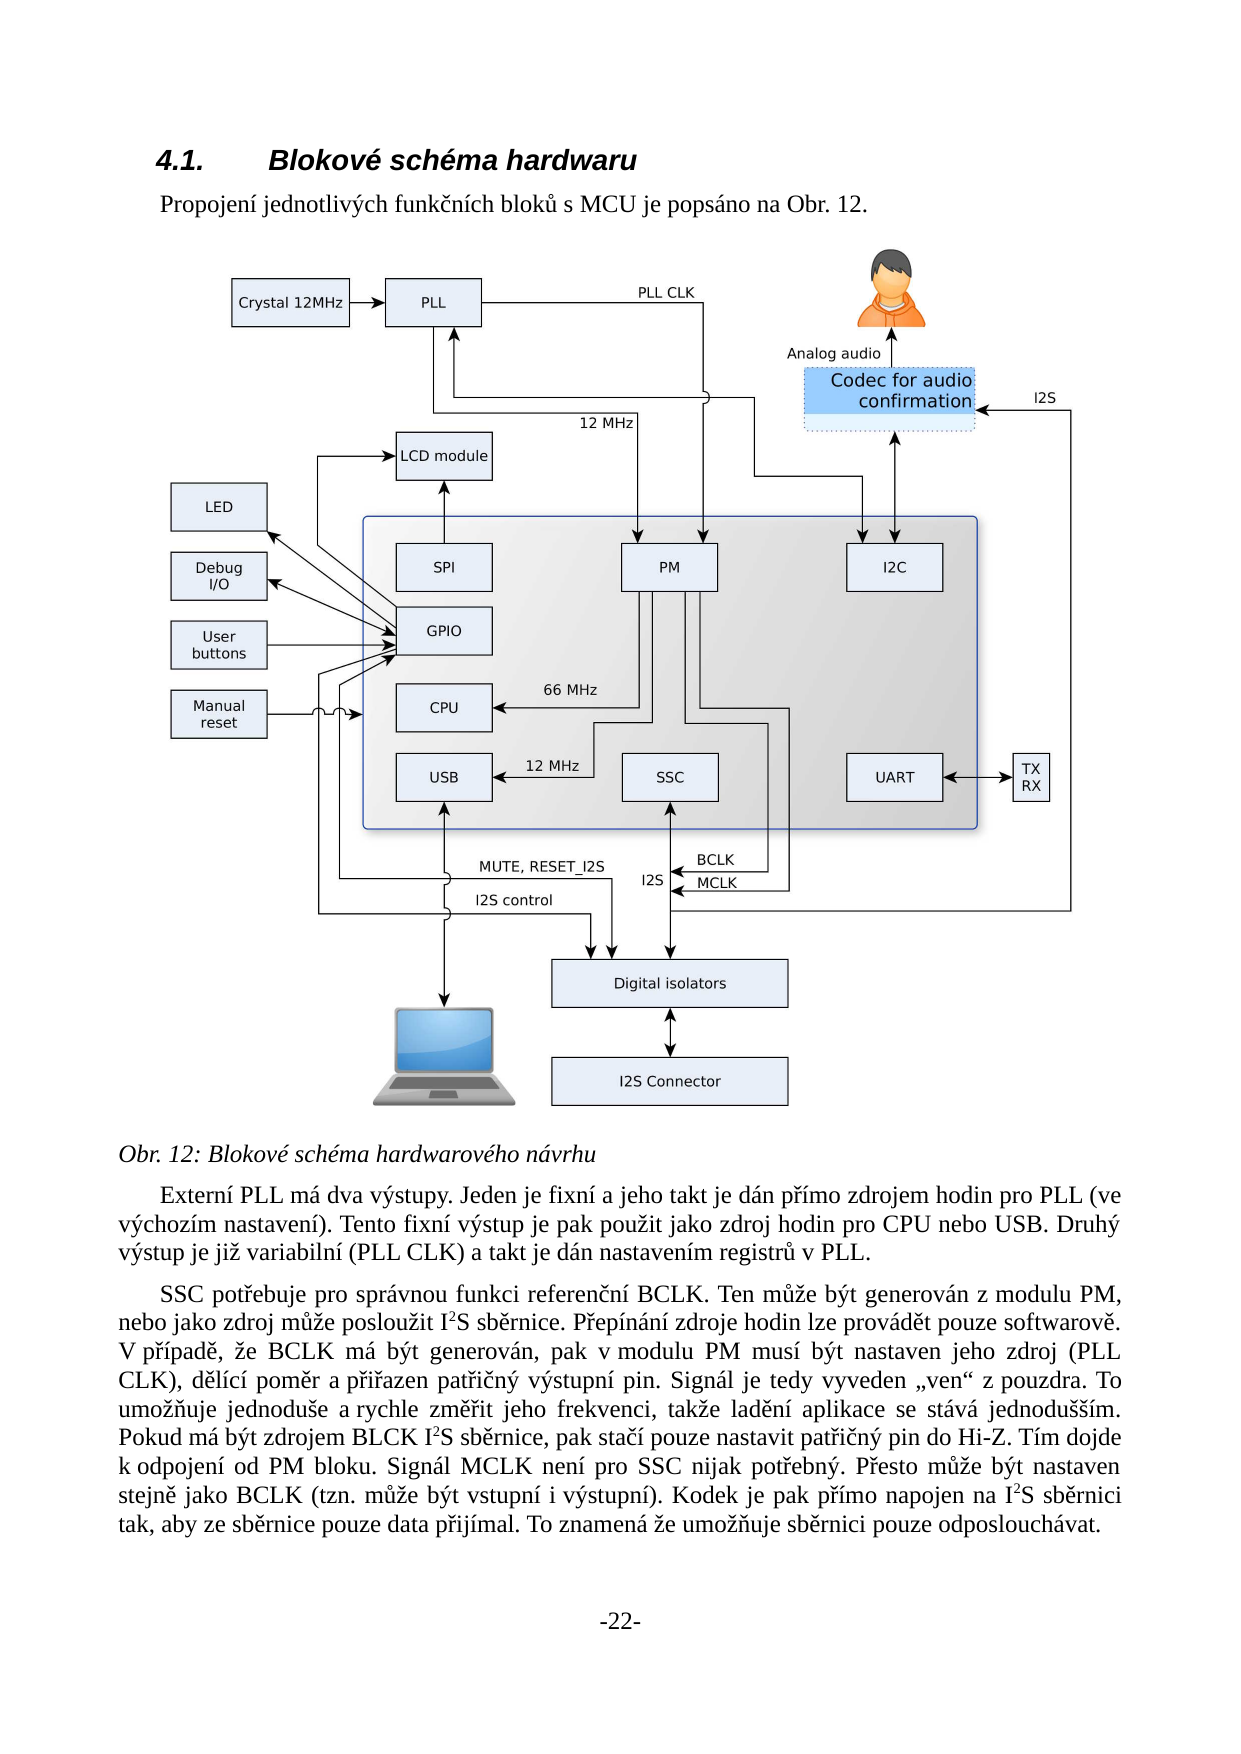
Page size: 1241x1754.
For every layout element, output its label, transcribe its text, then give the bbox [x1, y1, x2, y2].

picture [164, 242, 1077, 1122]
text [118, 230, 1122, 243]
text Propojení jednotlivých funkčních bloků s MCU je popsáno na Obr. 12. [118, 189, 1122, 218]
text SSC potřebuje pro správnou funkci referenční BCLK. Ten může být generován z modulu PM, nebo jako zdroj může posloužit I2S sběrnice. Přepínání zdroje hodin lze provádět pouze softwarově. V případě, že BCLK má být generován, pak v modulu PM musí být nastaven jeho zdroj (PLL CLK), dělící poměr a přiřazen patřičný výstupní pin. Signál je tedy vyveden „ven“ z pouzdra. To umožňuje jednoduše a rychle změřit jeho frekvenci, takže ladění aplikace se stává jednodušším. Pokud má být zdrojem BLCK I2S sběrnice, pak stačí pouze nastavit patřičný pin do Hi-Z. Tím dojde k odpojení od PM bloku. Signál MCLK není pro SSC nijak potřebný. Přesto může být nastaven stejně jako BCLK (tzn. může být vstupní i výstupní). Kodek je pak přímo napojen na I2S sběrnici tak, aby ze sběrnice pouze data přijímal. To znamená že umožňuje sběrnici pouze odposlouchávat. [118, 1279, 1122, 1537]
text Externí PLL má dva výstupy. Jeden je fixní a jeho takt je dán přímo zdrojem hodin pro PLL (ve výchozím nastavení). Tento fixní výstup je pak použit jako zdroj hodin pro CPU nebo USB. Druhý výstup je již variabilní (PLL CLK) a takt je dán nastavením registrů v PLL. [118, 1168, 1122, 1266]
subtitle Blokové schéma hardwaru [148, 143, 1122, 177]
text Obr. 12: Blokové schéma hardwarového návrhu [118, 243, 1122, 1168]
